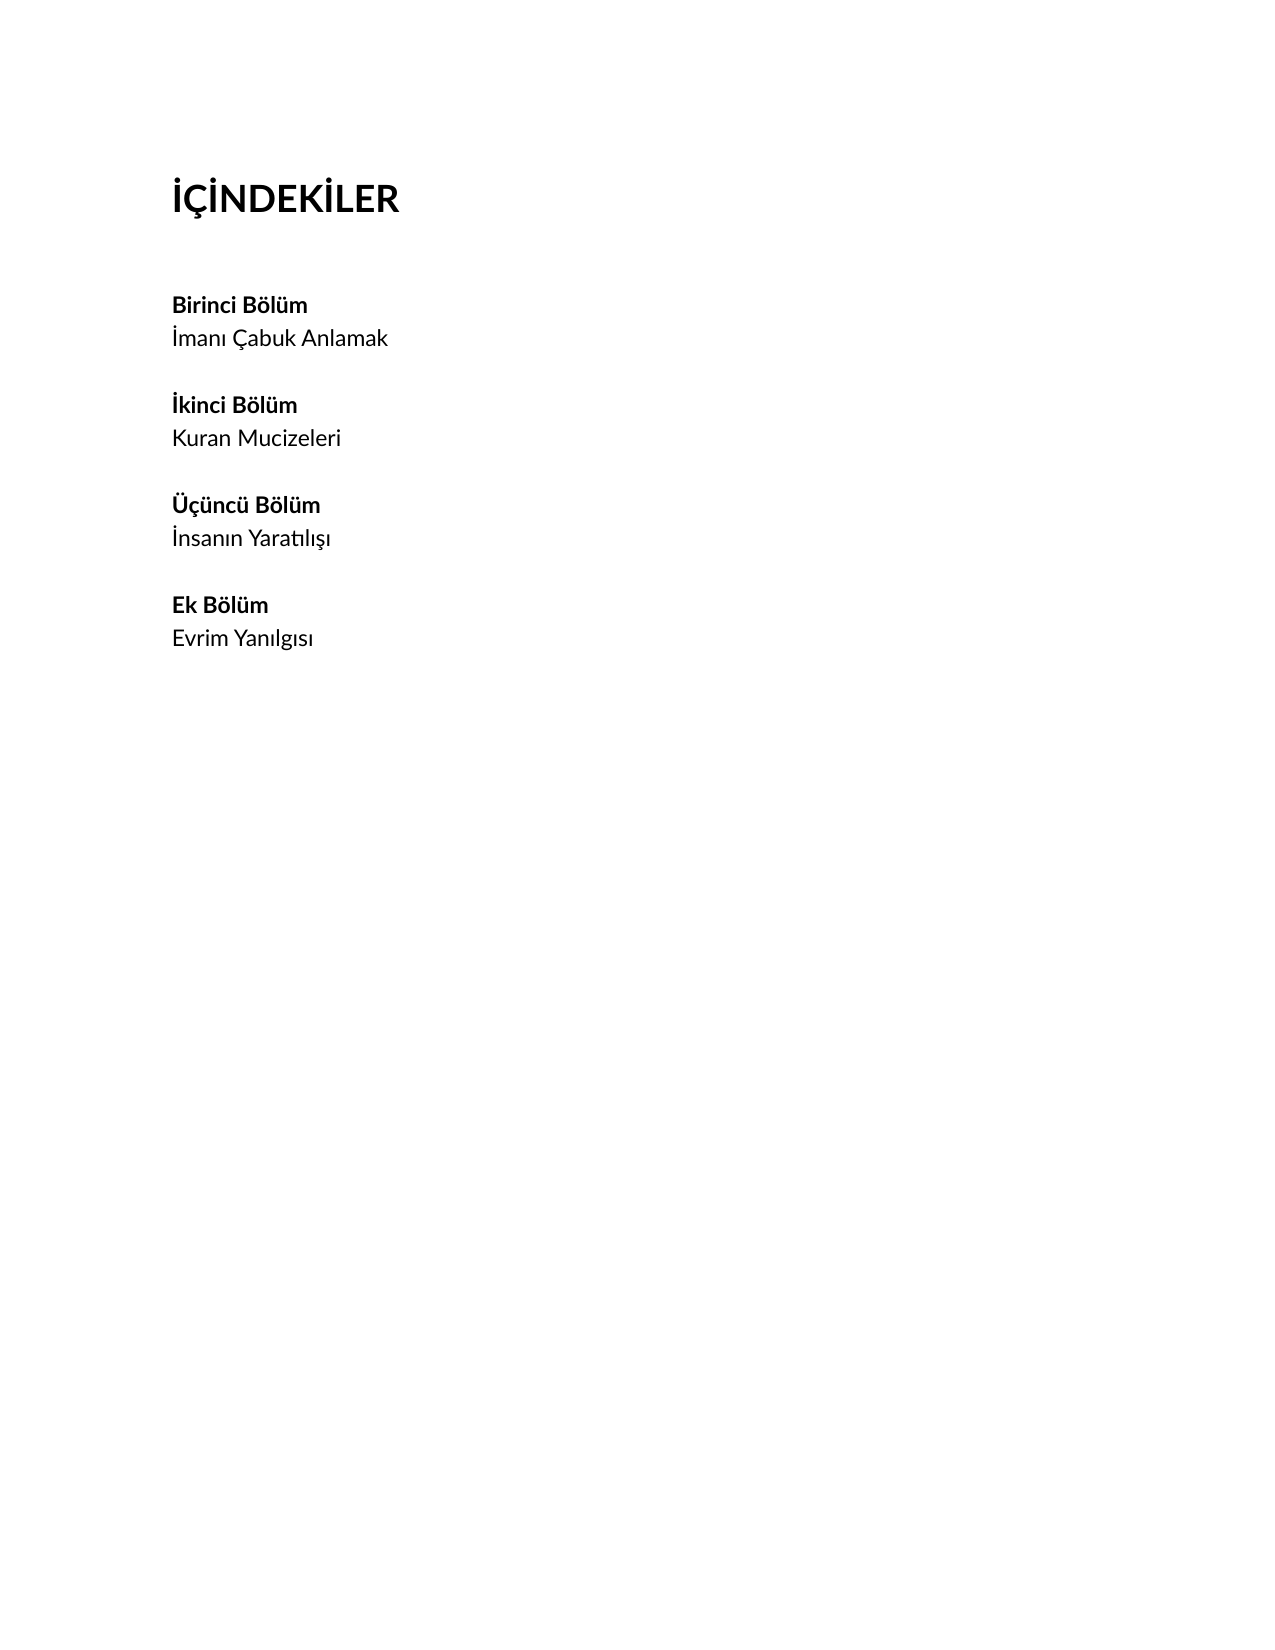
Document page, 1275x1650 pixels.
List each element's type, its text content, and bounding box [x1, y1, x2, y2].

text İÇİNDEKİLER [112, 175, 1145, 220]
text İmanı Çabuk Anlamak [112, 320, 1145, 353]
text Kuran Mucizeleri [112, 420, 1145, 453]
text İnsanın Yaratılışı [112, 520, 1145, 553]
text Üçüncü Bölüm [112, 487, 1145, 520]
text Evrim Yanılgısı [112, 620, 1145, 653]
text Ek Bölüm [112, 587, 1145, 620]
text Birinci Bölüm [112, 287, 1145, 320]
text İkinci Bölüm [112, 387, 1145, 420]
